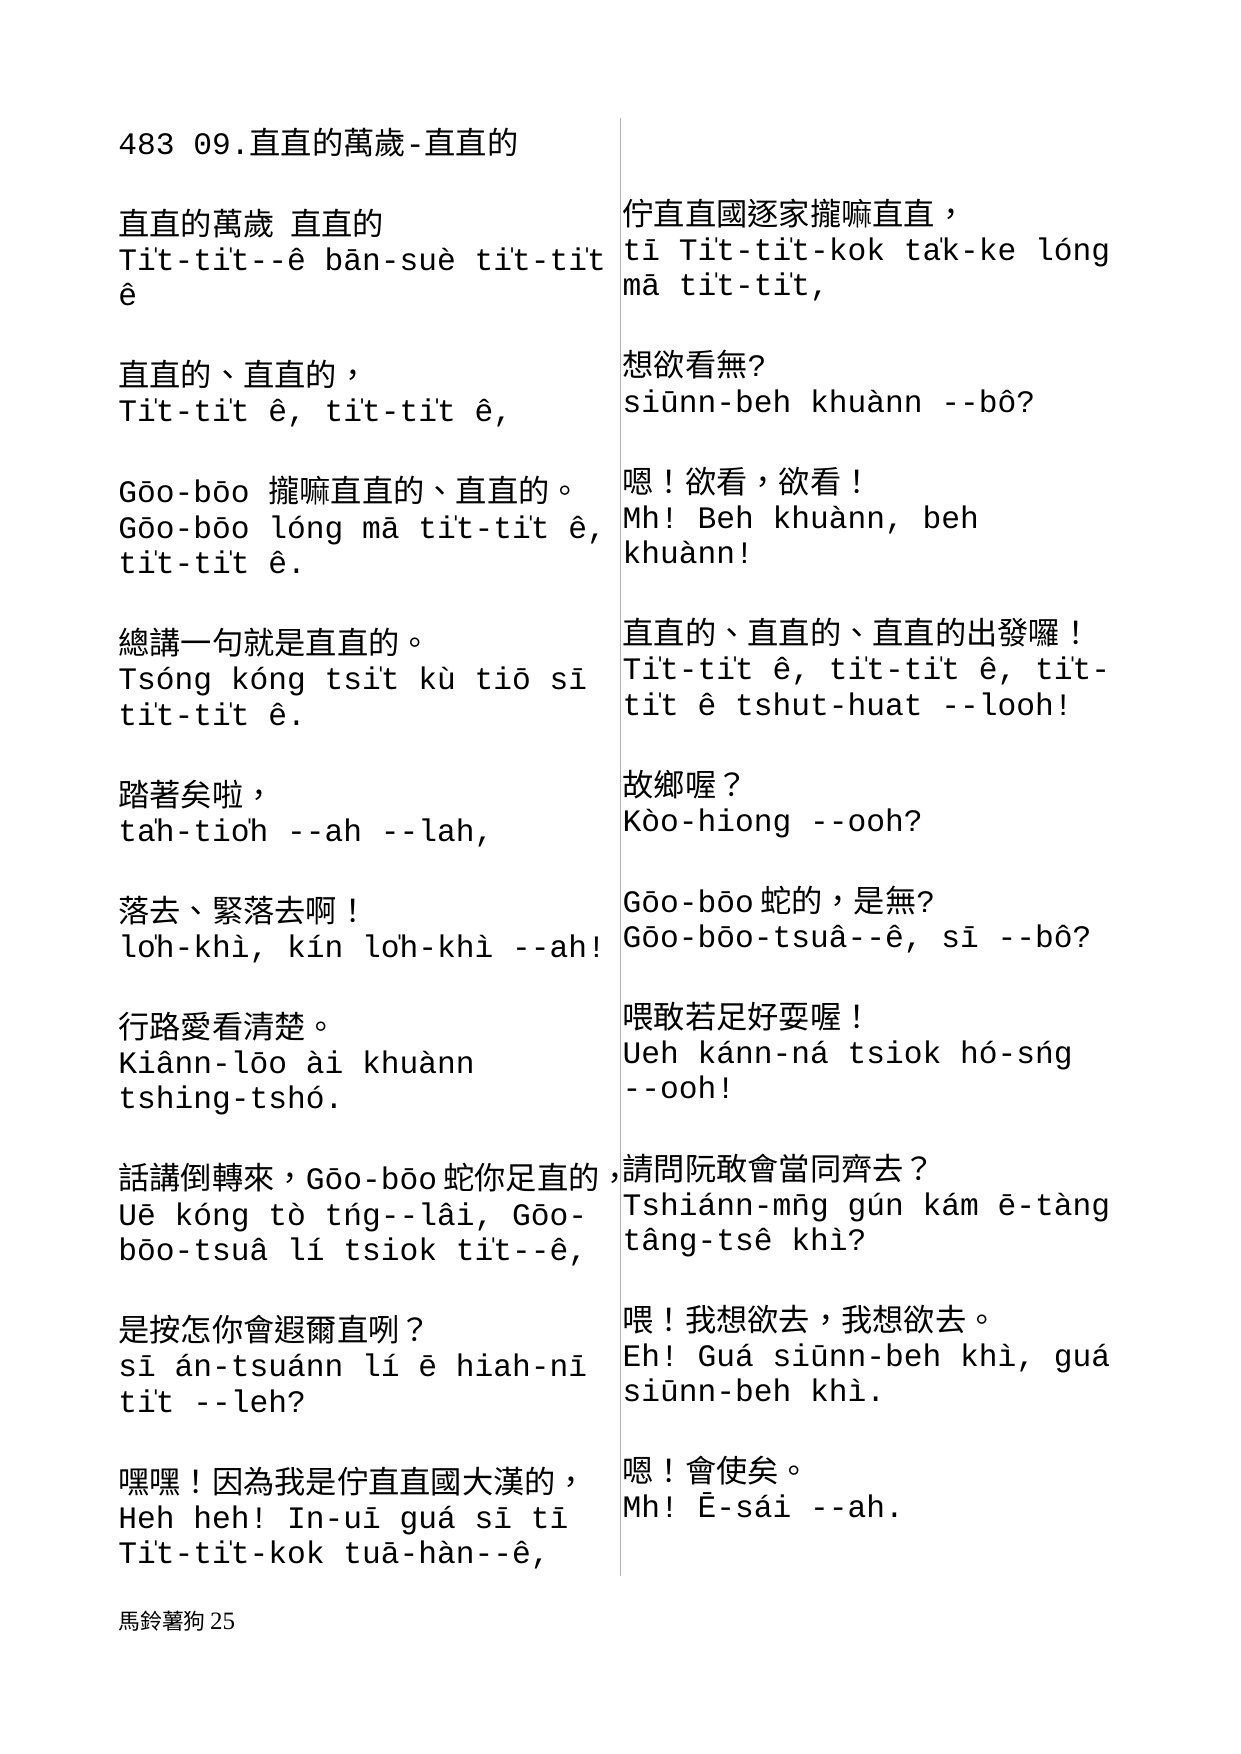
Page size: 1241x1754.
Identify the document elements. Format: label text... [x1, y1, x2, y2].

text Gōo-bōo lóng mā ti̍t-ti̍t ê, ti̍t-ti̍t ê. [118, 512, 618, 583]
text 總講一句就是直直的。 [118, 618, 618, 664]
text ta̍h-tio̍h --ah --lah, [118, 815, 618, 851]
text 行路愛看清楚。 [118, 1002, 618, 1047]
text Mh! Beh khuànn, beh khuànn! [622, 502, 1122, 573]
text Tshiánn-mn̄g gún kám ē-tàng tâng-tsê khì? [622, 1189, 1122, 1260]
text Gōo-bōo蛇的，是無? [622, 876, 1122, 921]
text Gōo-bōo-tsuâ--ê, sī --bô? [622, 921, 1122, 957]
text Ti̍t-ti̍t--ê bān-suè ti̍t-ti̍t ê [118, 244, 618, 315]
text 是按怎你會遐爾直咧？ [118, 1305, 618, 1351]
text 直直的、直直的、直直的出發囉！ [622, 608, 1122, 653]
text tī Ti̍t-ti̍t-kok ta̍k-ke lóng mā ti̍t-ti̍t, [622, 234, 1122, 305]
text 嗯！欲看，欲看！ [622, 457, 1122, 502]
text 請問阮敢會當同齊去？ [622, 1144, 1122, 1189]
text Ueh kánn-ná tsiok hó-sńg --ooh! [622, 1037, 1122, 1108]
text Uē kóng tò tńg--lâi, Gōo-bōo-tsuâ lí tsiok ti̍t--ê, [118, 1199, 618, 1270]
text Mh! Ē-sái --ah. [622, 1492, 1122, 1527]
text lo̍h-khì, kín lo̍h-khì --ah! [118, 931, 618, 967]
text Gōo-bōo 攏嘛直直的、直直的。 [118, 467, 618, 512]
text 嘿嘿！因為我是佇直直國大漢的， [118, 1457, 618, 1502]
text Tsóng kóng tsi̍t kù tiō sī ti̍t-ti̍t ê. [118, 664, 618, 734]
text 嗯！會使矣。 [622, 1447, 1122, 1492]
text 落去、緊落去啊！ [118, 886, 618, 931]
text 想欲看無? [622, 340, 1122, 386]
text Ti̍t-ti̍t ê, ti̍t-ti̍t ê, ti̍t-ti̍t ê tshut-huat --looh! [622, 653, 1122, 724]
text sī án-tsuánn lí ē hiah-nī ti̍t --leh? [118, 1351, 618, 1421]
text 喂！我想欲去，我想欲去。 [622, 1295, 1122, 1340]
text Eh! Guá siūnn-beh khì, guá siūnn-beh khì. [622, 1340, 1122, 1411]
text 故鄉喔？ [622, 760, 1122, 805]
text siūnn-beh khuànn --bô? [622, 386, 1122, 421]
text Kòo-hiong --ooh? [622, 805, 1122, 840]
text 直直的、直直的， [118, 351, 618, 396]
text 話講倒轉來，Gōo-bōo蛇你足直的， [118, 1153, 618, 1199]
text 直直的萬歲 直直的 [118, 199, 618, 244]
text 483 09.直直的萬歲-直直的 [118, 118, 618, 164]
text Kiânn-lōo ài khuànn tshing-tshó. [118, 1047, 618, 1118]
text 喂敢若足好耍喔！ [622, 992, 1122, 1037]
text 佇直直國逐家攏嘛直直， [622, 189, 1122, 234]
text 踏著矣啦， [118, 770, 618, 815]
text Heh heh! In-uī guá sī tī Ti̍t-ti̍t-kok tuā-hàn--ê, [118, 1502, 618, 1573]
text Ti̍t-ti̍t ê, ti̍t-ti̍t ê, [118, 396, 618, 431]
